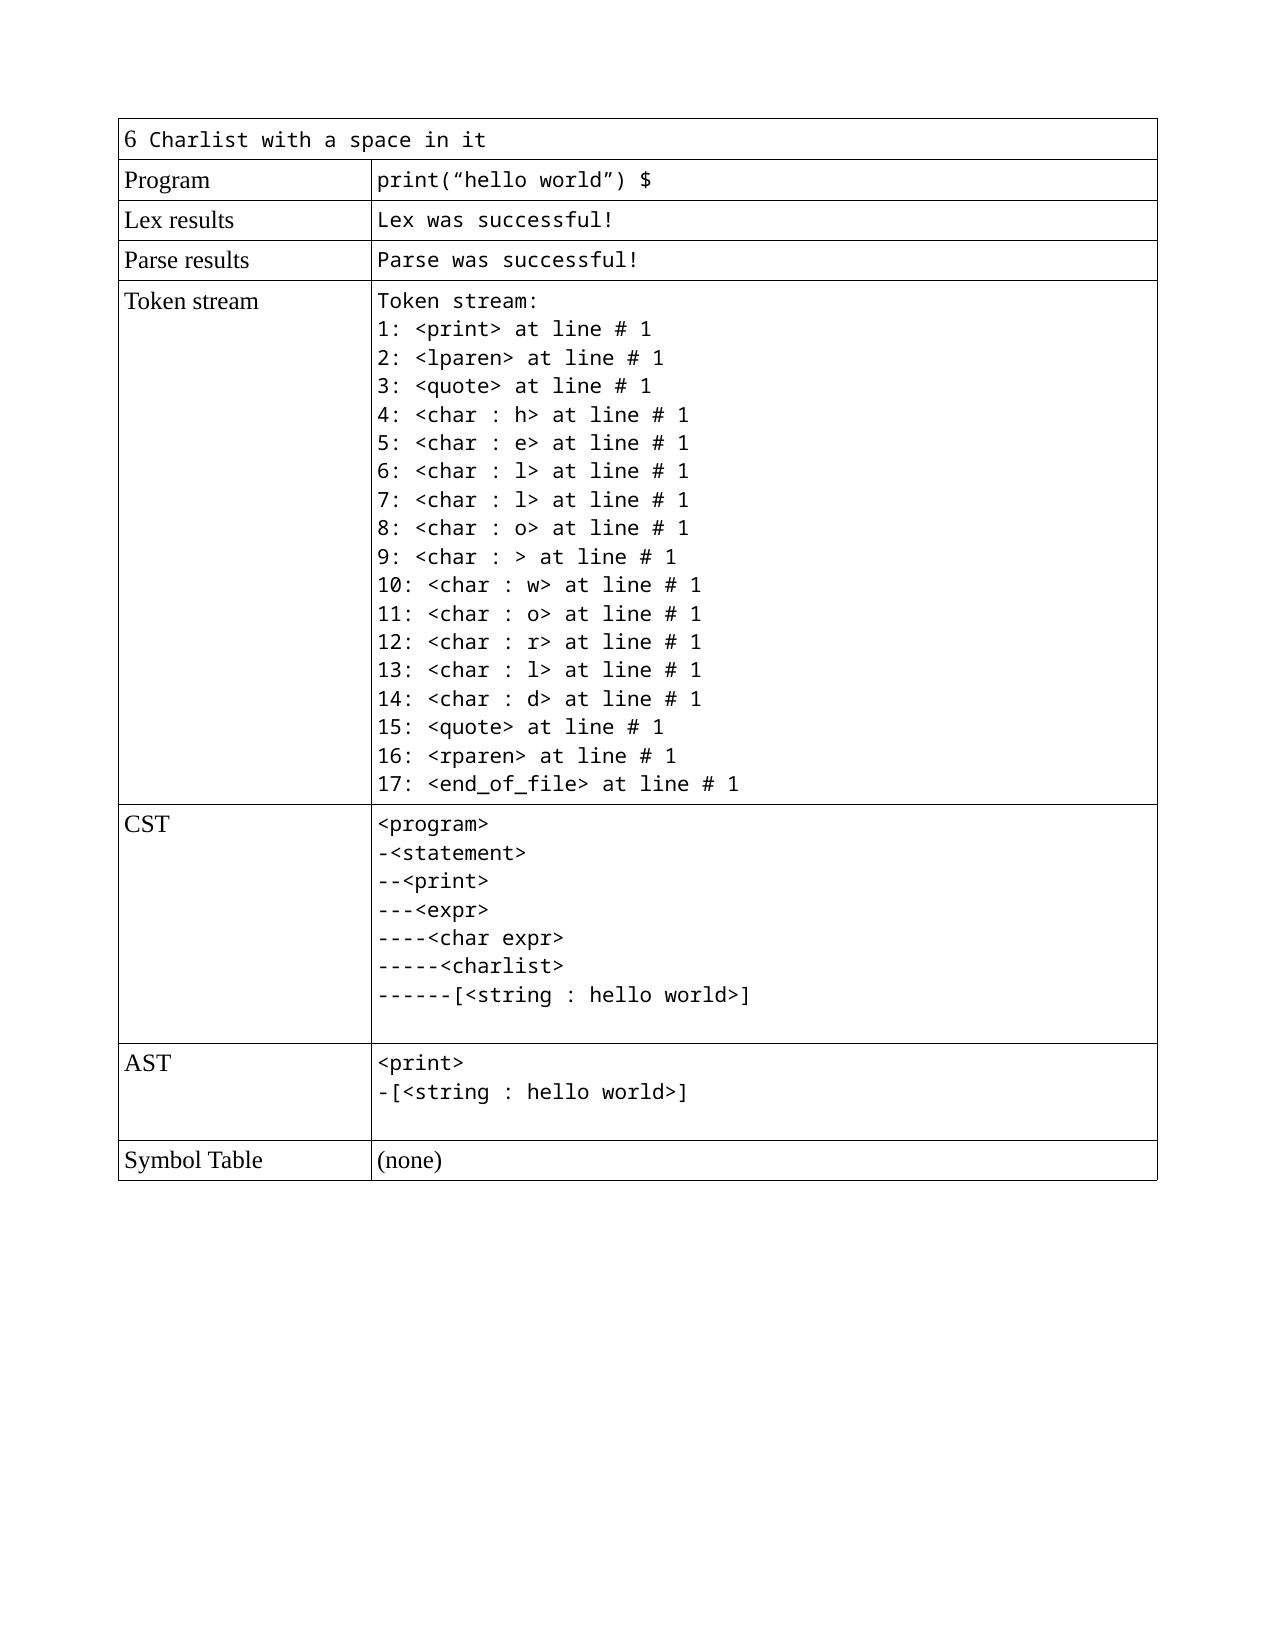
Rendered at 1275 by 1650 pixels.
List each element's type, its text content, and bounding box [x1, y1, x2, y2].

table_cell <print> -[<string : hello world>] [372, 1044, 1157, 1139]
table_cell Lex was successful! [372, 201, 1157, 240]
table_cell (none) [372, 1141, 1157, 1180]
table_cell Parse results [119, 241, 371, 280]
table_header 6 Charlist with a space in it [119, 119, 1157, 159]
table_cell print(“hello world”) $ [372, 160, 1157, 199]
table_cell Token stream [119, 281, 371, 803]
table_cell Parse was successful! [372, 241, 1157, 280]
table_cell Symbol Table [119, 1141, 371, 1180]
table_cell Lex results [119, 201, 371, 240]
table_cell AST [119, 1044, 371, 1139]
table_cell Program [119, 160, 371, 199]
table_cell CST [119, 805, 371, 1043]
table_cell Token stream: 1: <print> at line # 1 2: <lparen> at line # 1 3: <quote> at line # 1 4: <char : h> at line # 1 5: <char : e> at line # 1 6: <char : l> at line # 1 7: <char : l> at line # 1 8: <char : o> at line # 1 9: <char : > at line # 1 10: <char : w> at line # 1 11: <char : o> at line # 1 12: <char : r> at line # 1 13: <char : l> at line # 1 14: <char : d> at line # 1 15: <quote> at line # 1 16: <rparen> at line # 1 17: <end_of_file> at line # 1 [372, 281, 1157, 803]
table_cell <program> -<statement> --<print> ---<expr> ----<char expr> -----<charlist> ------[<string : hello world>] [372, 805, 1157, 1043]
